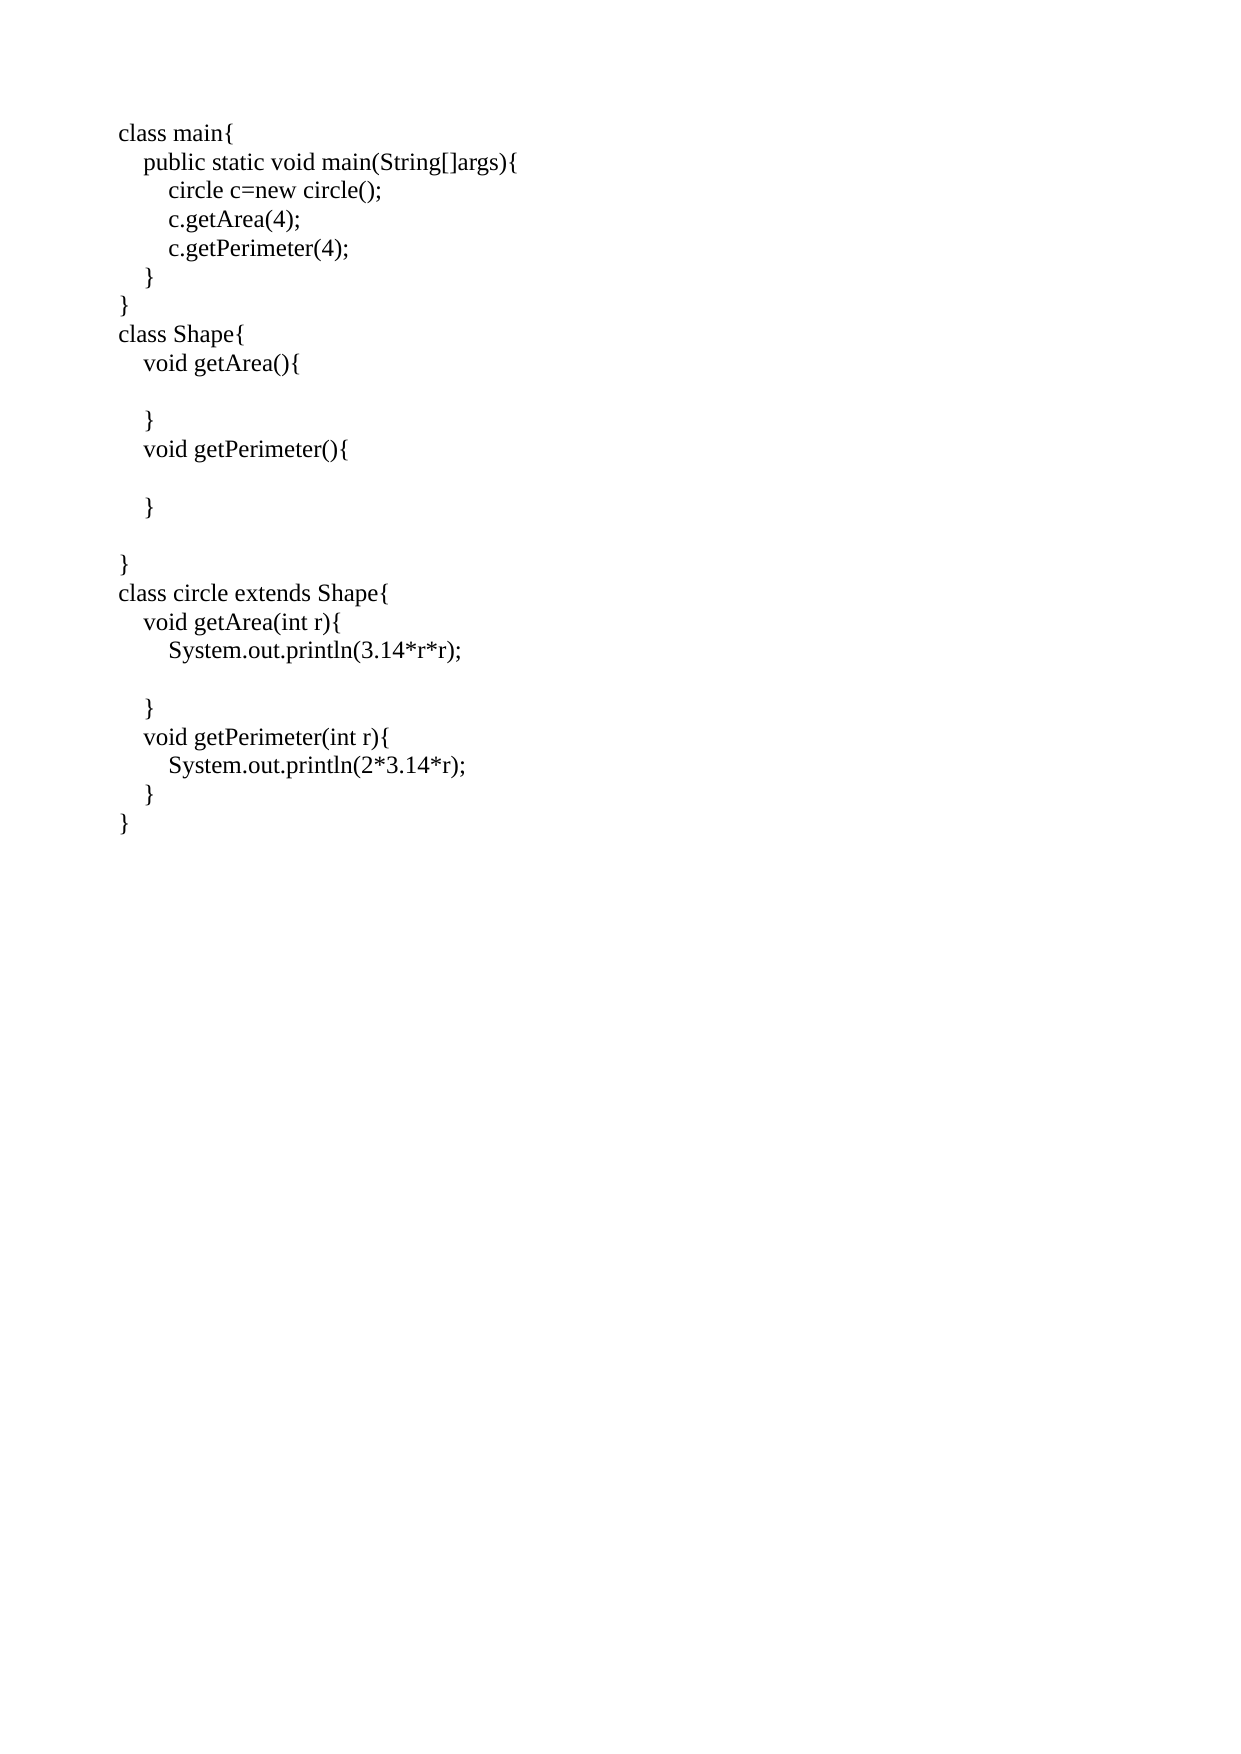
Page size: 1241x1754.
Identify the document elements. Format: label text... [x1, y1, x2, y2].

text } [118, 291, 1122, 319]
text } [118, 779, 1122, 808]
text c.getPerimeter(4); [118, 233, 1122, 262]
text } [118, 693, 1122, 722]
text } [118, 808, 1122, 837]
text class Shape{ [118, 319, 1122, 348]
text } [118, 549, 1122, 578]
text void getArea(int r){ [118, 607, 1122, 636]
text public static void main(String[]args){ [118, 147, 1122, 176]
text void getPerimeter(){ [118, 434, 1122, 463]
text class circle extends Shape{ [118, 578, 1122, 607]
text circle c=new circle(); [118, 176, 1122, 204]
text } [118, 406, 1122, 434]
text } [118, 262, 1122, 291]
text System.out.println(3.14*r*r); [118, 636, 1122, 664]
text System.out.println(2*3.14*r); [118, 751, 1122, 779]
text } [118, 492, 1122, 521]
text void getArea(){ [118, 348, 1122, 377]
text c.getArea(4); [118, 204, 1122, 233]
text class main{ [118, 118, 1122, 147]
text void getPerimeter(int r){ [118, 722, 1122, 751]
